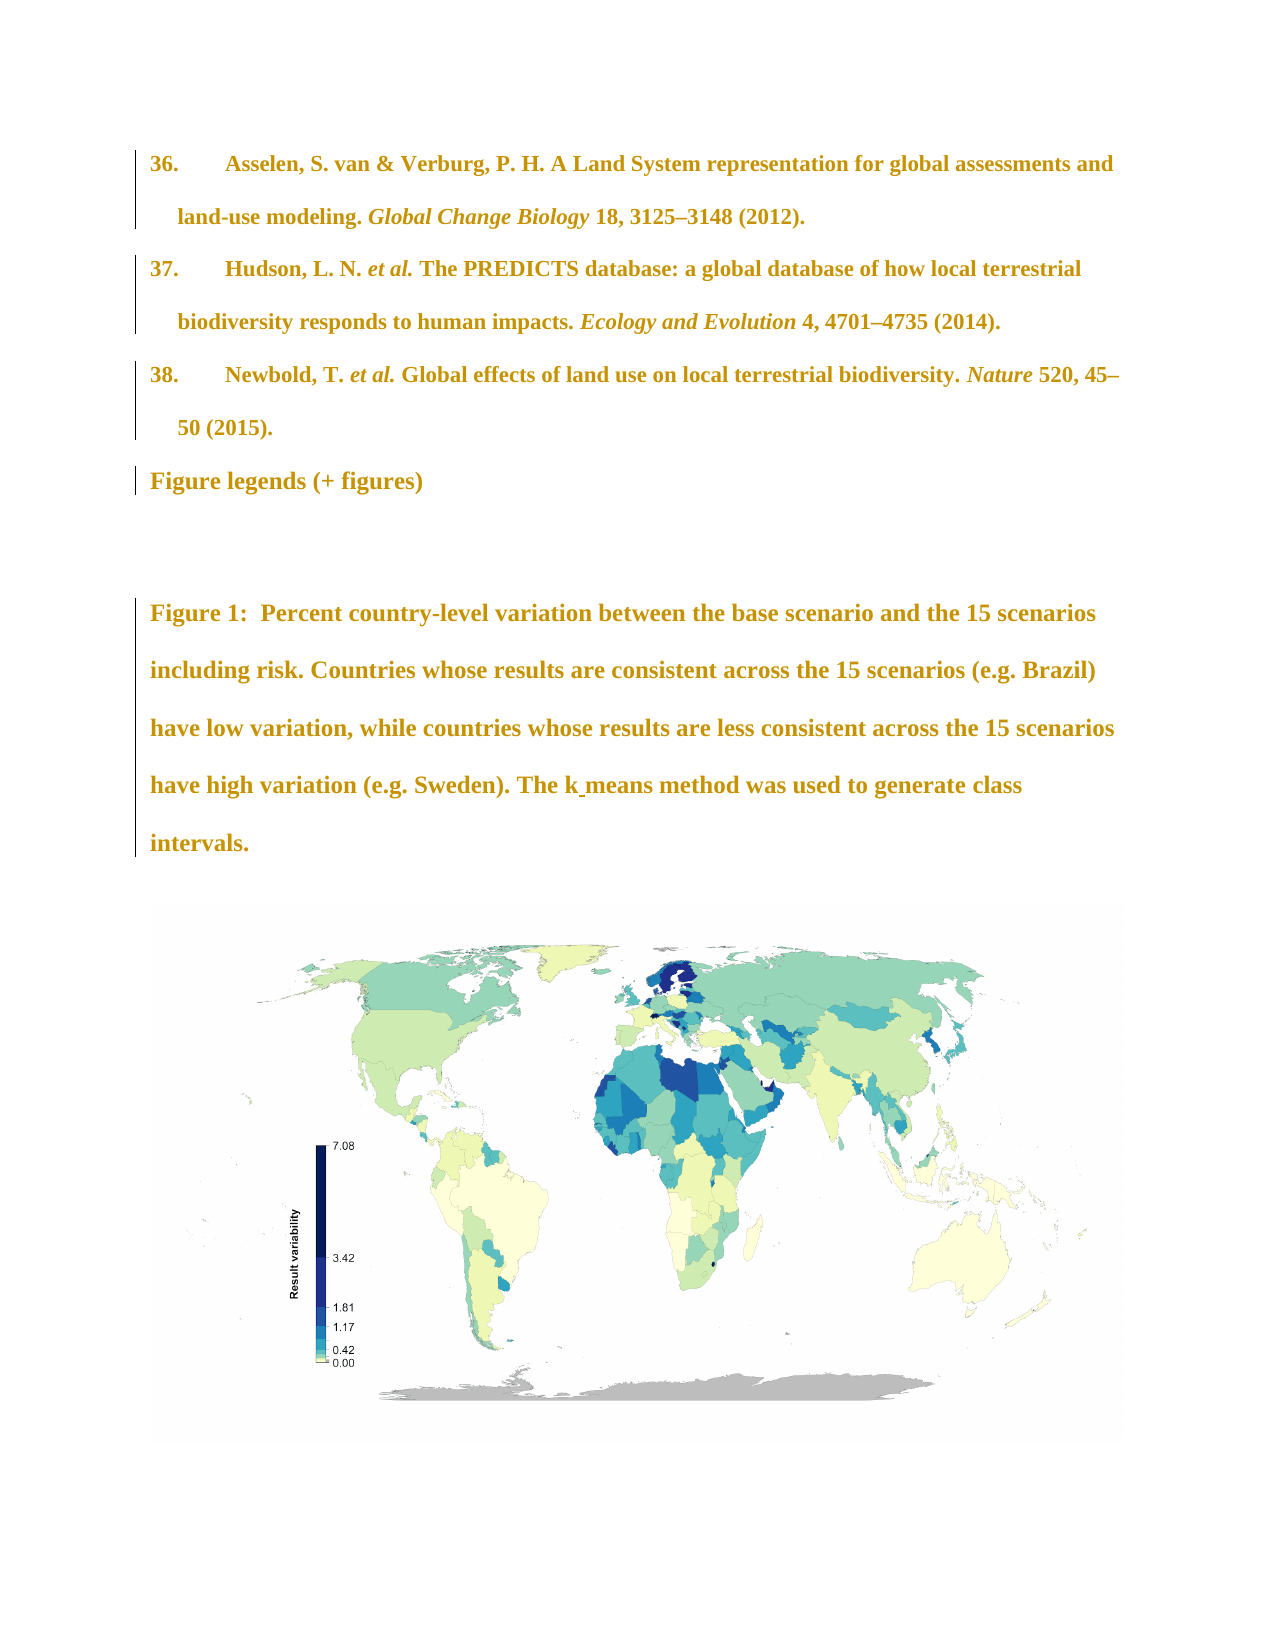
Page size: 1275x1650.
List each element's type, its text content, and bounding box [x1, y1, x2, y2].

text 37. Hudson, L. N. et al. The PREDICTS database: a global database of how local terrestrial biodiversity responds to human impacts. Ecology and Evolution 4, 4701–4735 (2014). [150, 255, 1125, 334]
text Figure 1: Percent country-level variation between the base scenario and the 15 scenarios including risk. Countries whose results are consistent across the 15 scenarios (e.g. Brazil) have low variation, while countries whose results are less consistent across the 15 scenarios have high variation (e.g. Sweden). The k means method was used to generate class intervals. [150, 598, 1125, 857]
text 38. Newbold, T. et al. Global effects of land use on local terrestrial biodiversity. Nature 520, 45–50 (2015). [150, 361, 1125, 440]
text Figure legends (+ figures) [150, 466, 1125, 495]
picture [150, 902, 1125, 1444]
text 36. Asselen, S. van & Verburg, P. H. A Land System representation for global assessments and land-use modeling. Global Change Biology 18, 3125–3148 (2012). [150, 150, 1125, 229]
